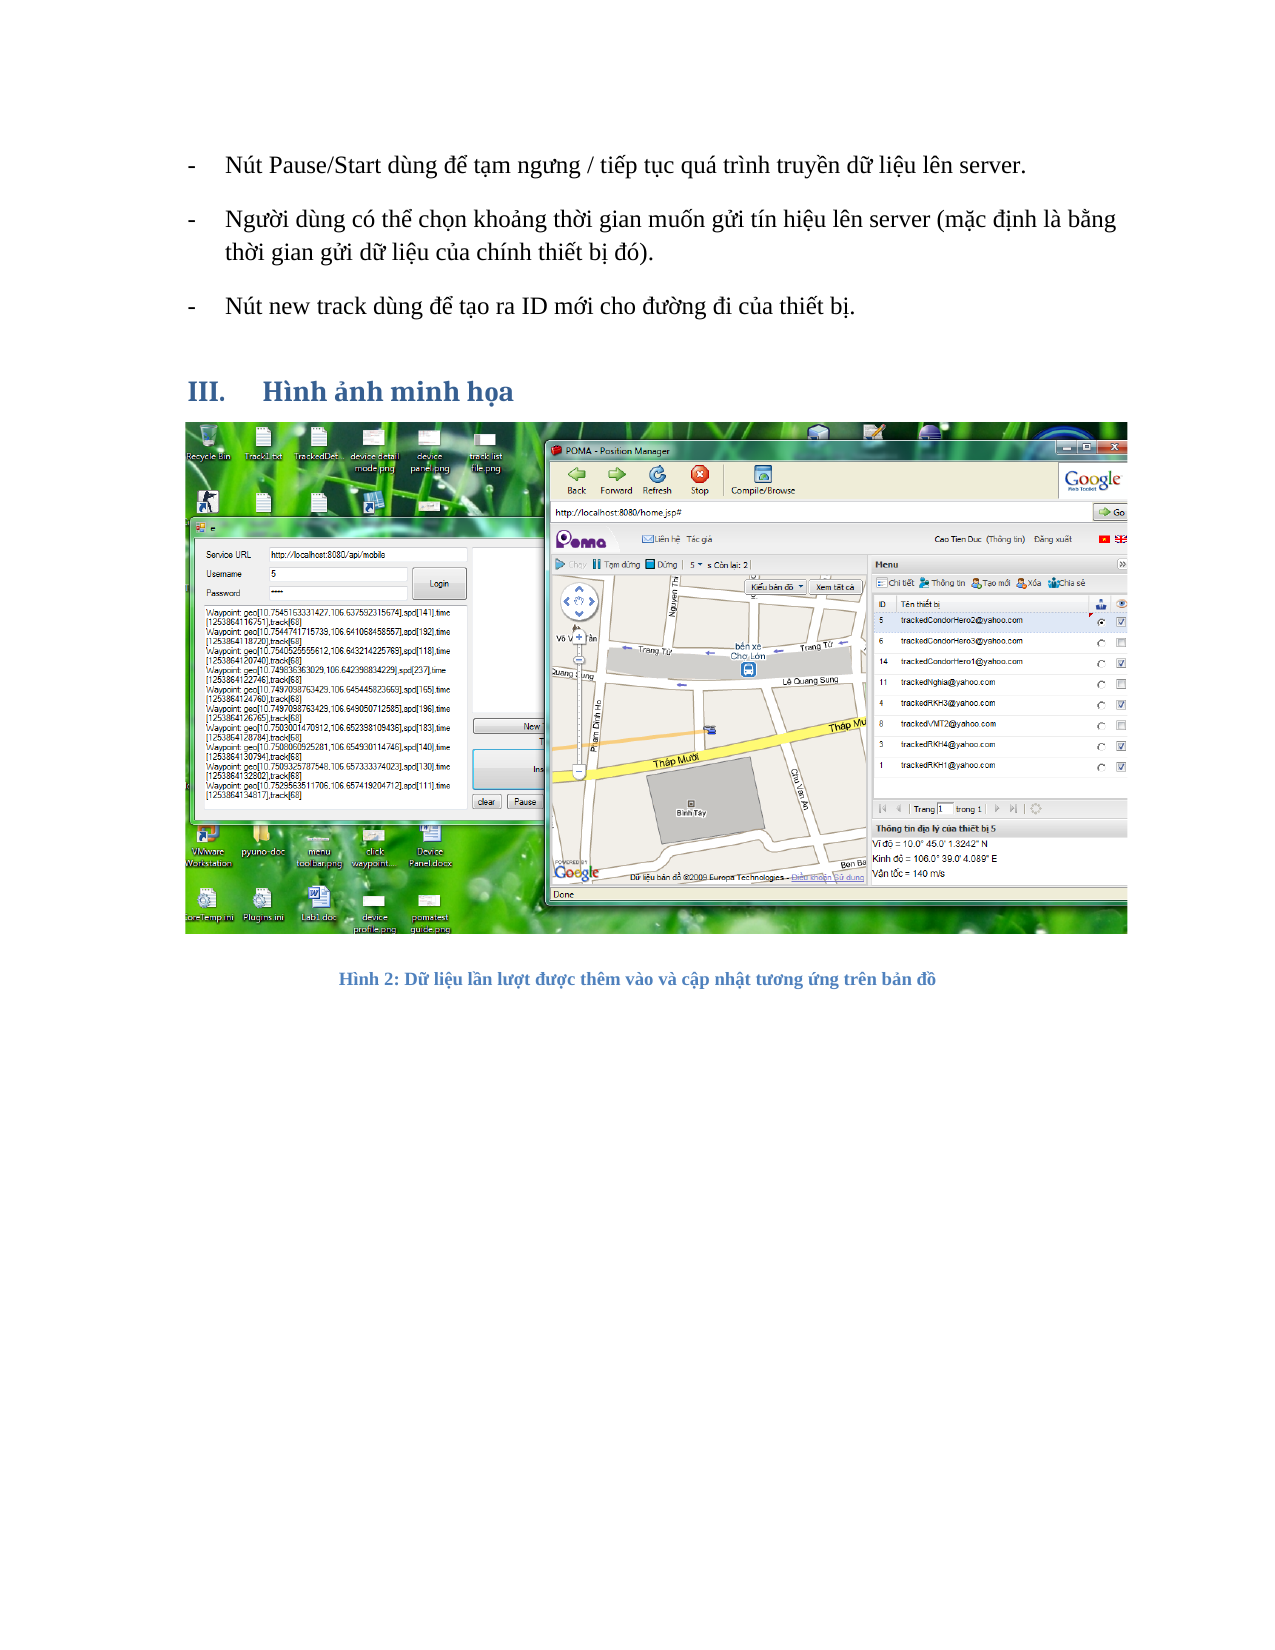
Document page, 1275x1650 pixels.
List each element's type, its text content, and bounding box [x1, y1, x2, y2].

list Nút new track dùng để tạo ra ID mới cho đường đi của thiết bị. [187, 291, 1125, 319]
subtitle Hình ảnh minh họa [187, 374, 1125, 408]
picture [185, 422, 1128, 934]
list Người dùng có thể chọn khoảng thời gian muốn gửi tín hiệu lên server (mặc định là bằng thời gian gửi dữ liệu của chính thiết bị đó). [187, 204, 1125, 266]
text Hình 2: Dữ liệu lần lượt được thêm vào và cập nhật tương ứng trên bản đồ [150, 968, 1125, 990]
list Nút Pause/Start dùng để tạm ngưng / tiếp tục quá trình truyền dữ liệu lên server. [187, 150, 1125, 179]
